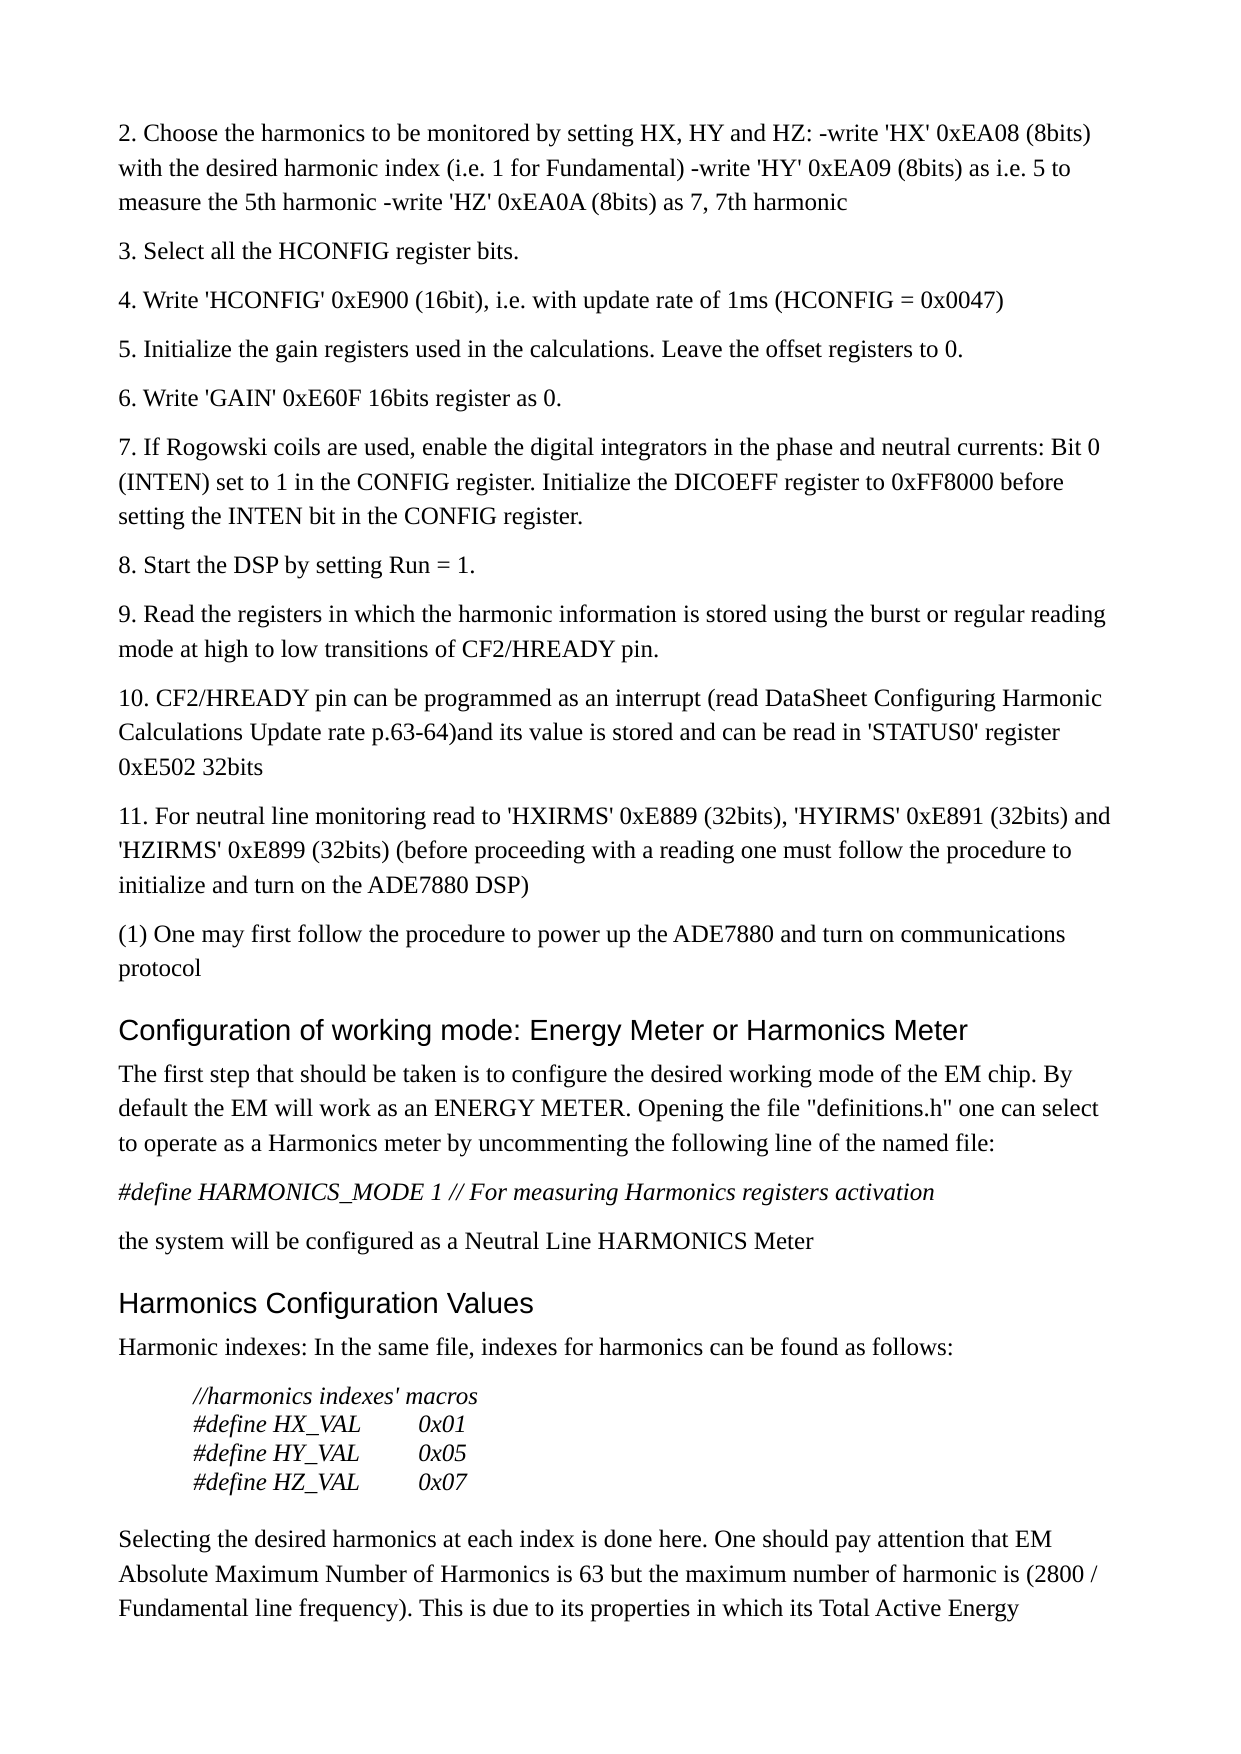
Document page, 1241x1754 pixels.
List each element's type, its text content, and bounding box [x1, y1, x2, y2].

text 10. CF2/HREADY pin can be programmed as an interrupt (read DataSheet Configuring Harmonic Calculations Update rate p.63-64)and its value is stored and can be read in 'STATUS0' register 0xE502 32bits [118, 683, 1122, 781]
subtitle Configuration of working mode: Energy Meter or Harmonics Meter [118, 1013, 1122, 1047]
text 3. Select all the HCONFIG register bits. [118, 236, 1122, 265]
text #define HY_VAL 0x05 [118, 1438, 1122, 1467]
text Harmonic indexes: In the same file, indexes for harmonics can be found as follows: [118, 1332, 1122, 1360]
text #define HZ_VAL 0x07 [118, 1467, 1122, 1496]
text (1) One may first follow the procedure to power up the ADE7880 and turn on communications protocol [118, 919, 1122, 982]
text Selecting the desired harmonics at each index is done here. One should pay attention that EM Absolute Maximum Number of Harmonics is 63 but the maximum number of harmonic is (2800 / Fundamental line frequency). This is due to its properties in which its Total Active Energy [118, 1524, 1122, 1622]
text 7. If Rogowski coils are used, enable the digital integrators in the phase and neutral currents: Bit 0 (INTEN) set to 1 in the CONFIG register. Initialize the DICOEFF register to 0xFF8000 before setting the INTEN bit in the CONFIG register. [118, 432, 1122, 530]
text #define HARMONICS_MODE 1 // For measuring Harmonics registers activation [118, 1177, 1122, 1206]
text the system will be configured as a Neutral Line HARMONICS Meter [118, 1226, 1122, 1255]
text 2. Choose the harmonics to be monitored by setting HX, HY and HZ: -write 'HX' 0xEA08 (8bits) with the desired harmonic index (i.e. 1 for Fundamental) -write 'HY' 0xEA09 (8bits) as i.e. 5 to measure the 5th harmonic -write 'HZ' 0xEA0A (8bits) as 7, 7th harmonic [118, 118, 1122, 216]
text 4. Write 'HCONFIG' 0xE900 (16bit), i.e. with update rate of 1ms (HCONFIG = 0x0047) [118, 285, 1122, 314]
text 5. Initialize the gain registers used in the calculations. Leave the offset registers to 0. [118, 334, 1122, 363]
text //harmonics indexes' macros [118, 1381, 1122, 1409]
text 8. Start the DSP by setting Run = 1. [118, 550, 1122, 579]
text The first step that should be taken is to configure the desired working mode of the EM chip. By default the EM will work as an ENERGY METER. Opening the file "definitions.h" one can select to operate as a Harmonics meter by uncommenting the following line of the named file: [118, 1059, 1122, 1157]
text #define HX_VAL 0x01 [118, 1409, 1122, 1438]
text 11. For neutral line monitoring read to 'HXIRMS' 0xE889 (32bits), 'HYIRMS' 0xE891 (32bits) and 'HZIRMS' 0xE899 (32bits) (before proceeding with a reading one must follow the procedure to initialize and turn on the ADE7880 DSP) [118, 801, 1122, 899]
text 6. Write 'GAIN' 0xE60F 16bits register as 0. [118, 383, 1122, 412]
text 9. Read the registers in which the harmonic information is stored using the burst or regular reading mode at high to low transitions of CF2/HREADY pin. [118, 599, 1122, 663]
subtitle Harmonics Configuration Values [118, 1286, 1122, 1319]
